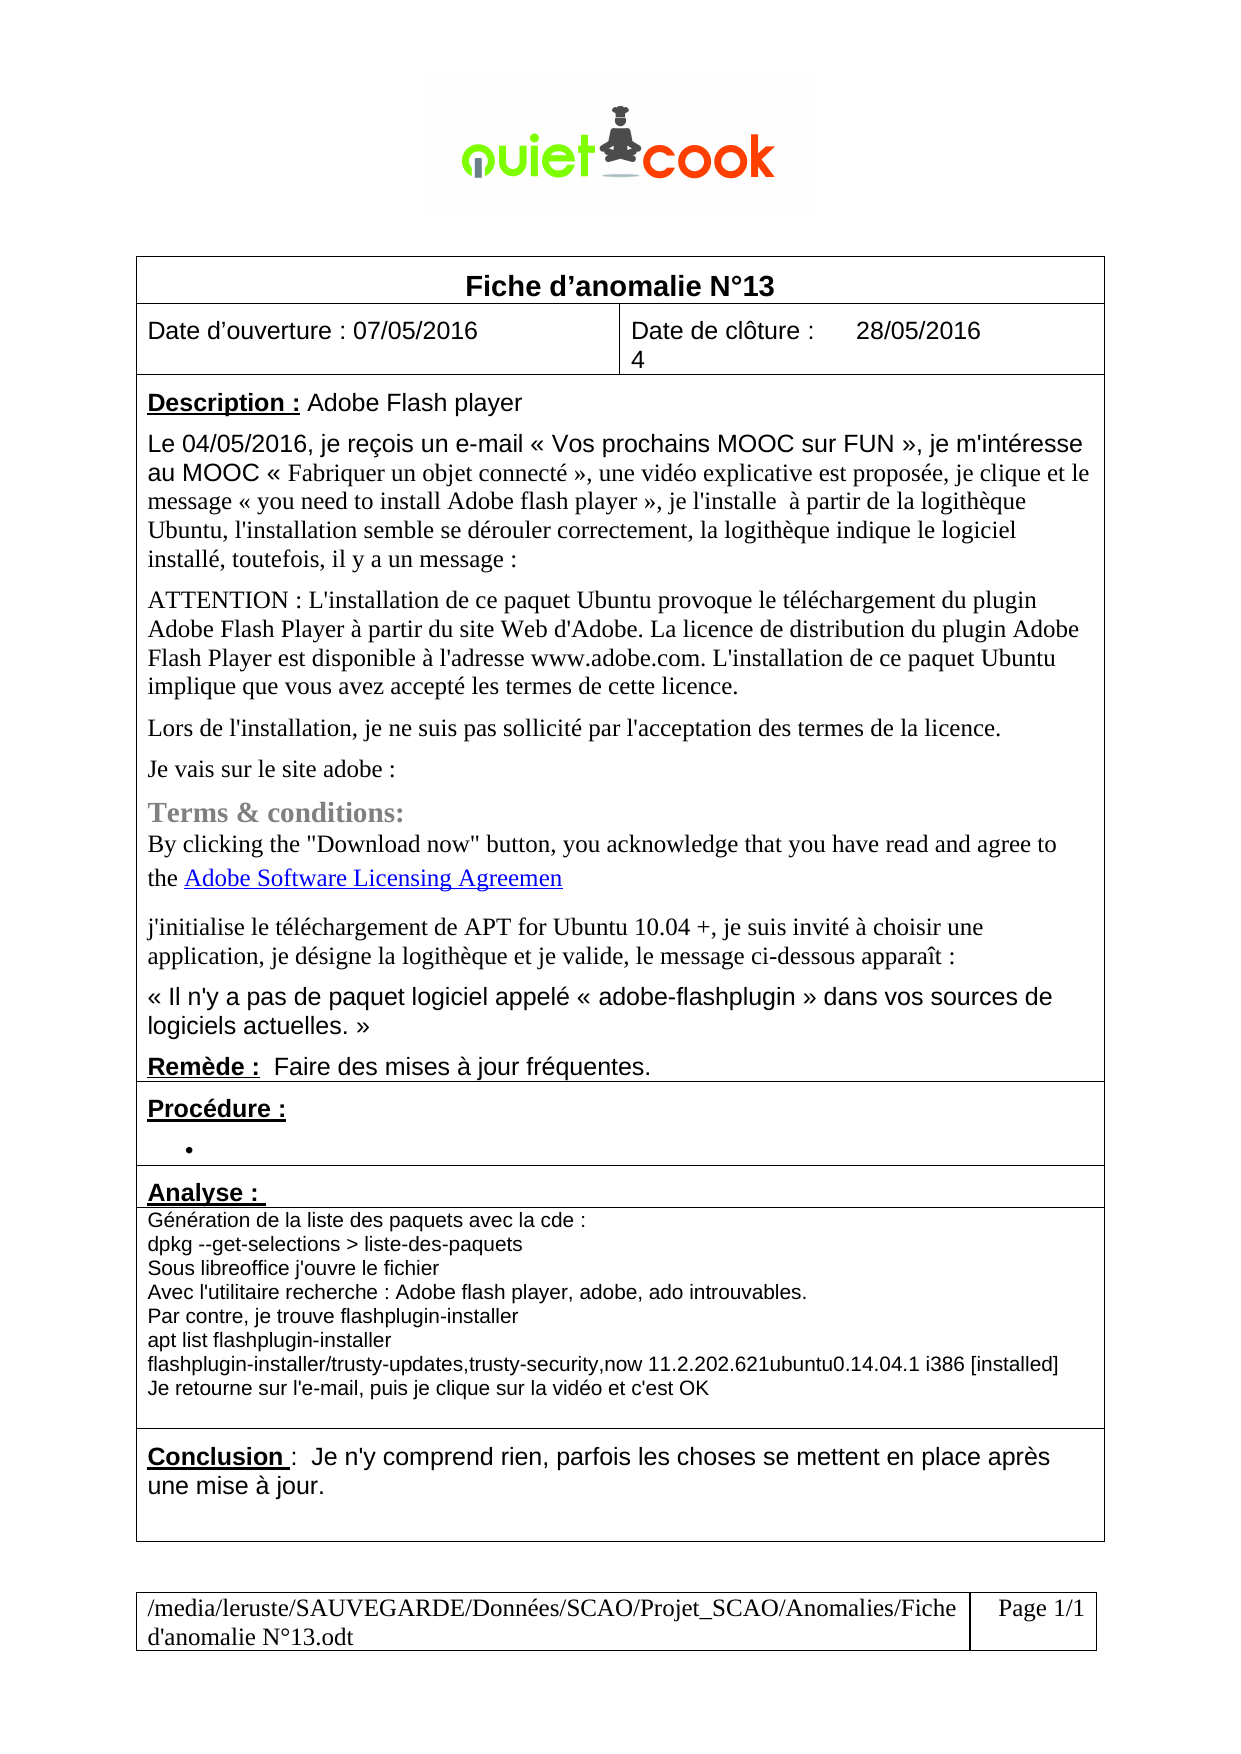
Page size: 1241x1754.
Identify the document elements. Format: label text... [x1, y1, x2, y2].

table_cell Date de clôture : 28/05/2016 4 [620, 304, 1104, 374]
picture [424, 73, 816, 215]
table_header Fiche d’anomalie N°13 [137, 257, 1104, 303]
table_cell Description : Adobe Flash player Le 04/05/2016, je reçois un e-mail « Vos prochains MOOC sur FUN », je m'intéresse au MOOC « Fabriquer un objet connecté », une vidéo explicative est proposée, je clique et le message « you need to install Adobe flash player », je l'installe à partir de la logithèque Ubuntu, l'installation semble se dérouler correctement, la logithèque indique le logiciel installé, toutefois, il y a un message : ATTENTION : L'installation de ce paquet Ubuntu provoque le téléchargement du plugin Adobe Flash Player à partir du site Web d'Adobe. La licence de distribution du plugin Adobe Flash Player est disponible à l'adresse www.adobe.com. L'installation de ce paquet Ubuntu implique que vous avez accepté les termes de cette licence. Lors de l'installation, je ne suis pas sollicité par l'acceptation des termes de la licence. Je vais sur le site adobe : Terms & conditions: By clicking the "Download now" button, you acknowledge that you have read and agree to the Adobe Software Licensing Agreemen j'initialise le téléchargement de APT for Ubuntu 10.04 +, je suis invité à choisir une application, je désigne la logithèque et je valide, le message ci-dessous apparaît : « Il n'y a pas de paquet logiciel appelé « adobe-flashplugin » dans vos sources de logiciels actuelles. » Remède : Faire des mises à jour fréquentes. [137, 375, 1104, 1081]
table_cell Procédure : [137, 1082, 1104, 1164]
table_cell Date d’ouverture : 07/05/2016 [137, 304, 619, 374]
table_cell Conclusion : Je n'y comprend rien, parfois les choses se mettent en place après une mise à jour. [137, 1429, 1104, 1541]
table_cell Génération de la liste des paquets avec la cde : dpkg --get-selections > liste-des-paquets Sous libreoffice j'ouvre le fichier Avec l'utilitaire recherche : Adobe flash player, adobe, ado introuvables. Par contre, je trouve flashplugin-installer apt list flashplugin-installer flashplugin-installer/trusty-updates,trusty-security,now 11.2.202.621ubuntu0.14.04.1 i386 [installed] Je retourne sur l'e-mail, puis je clique sur la vidéo et c'est OK [137, 1208, 1104, 1428]
table_cell Analyse : [137, 1166, 1104, 1207]
